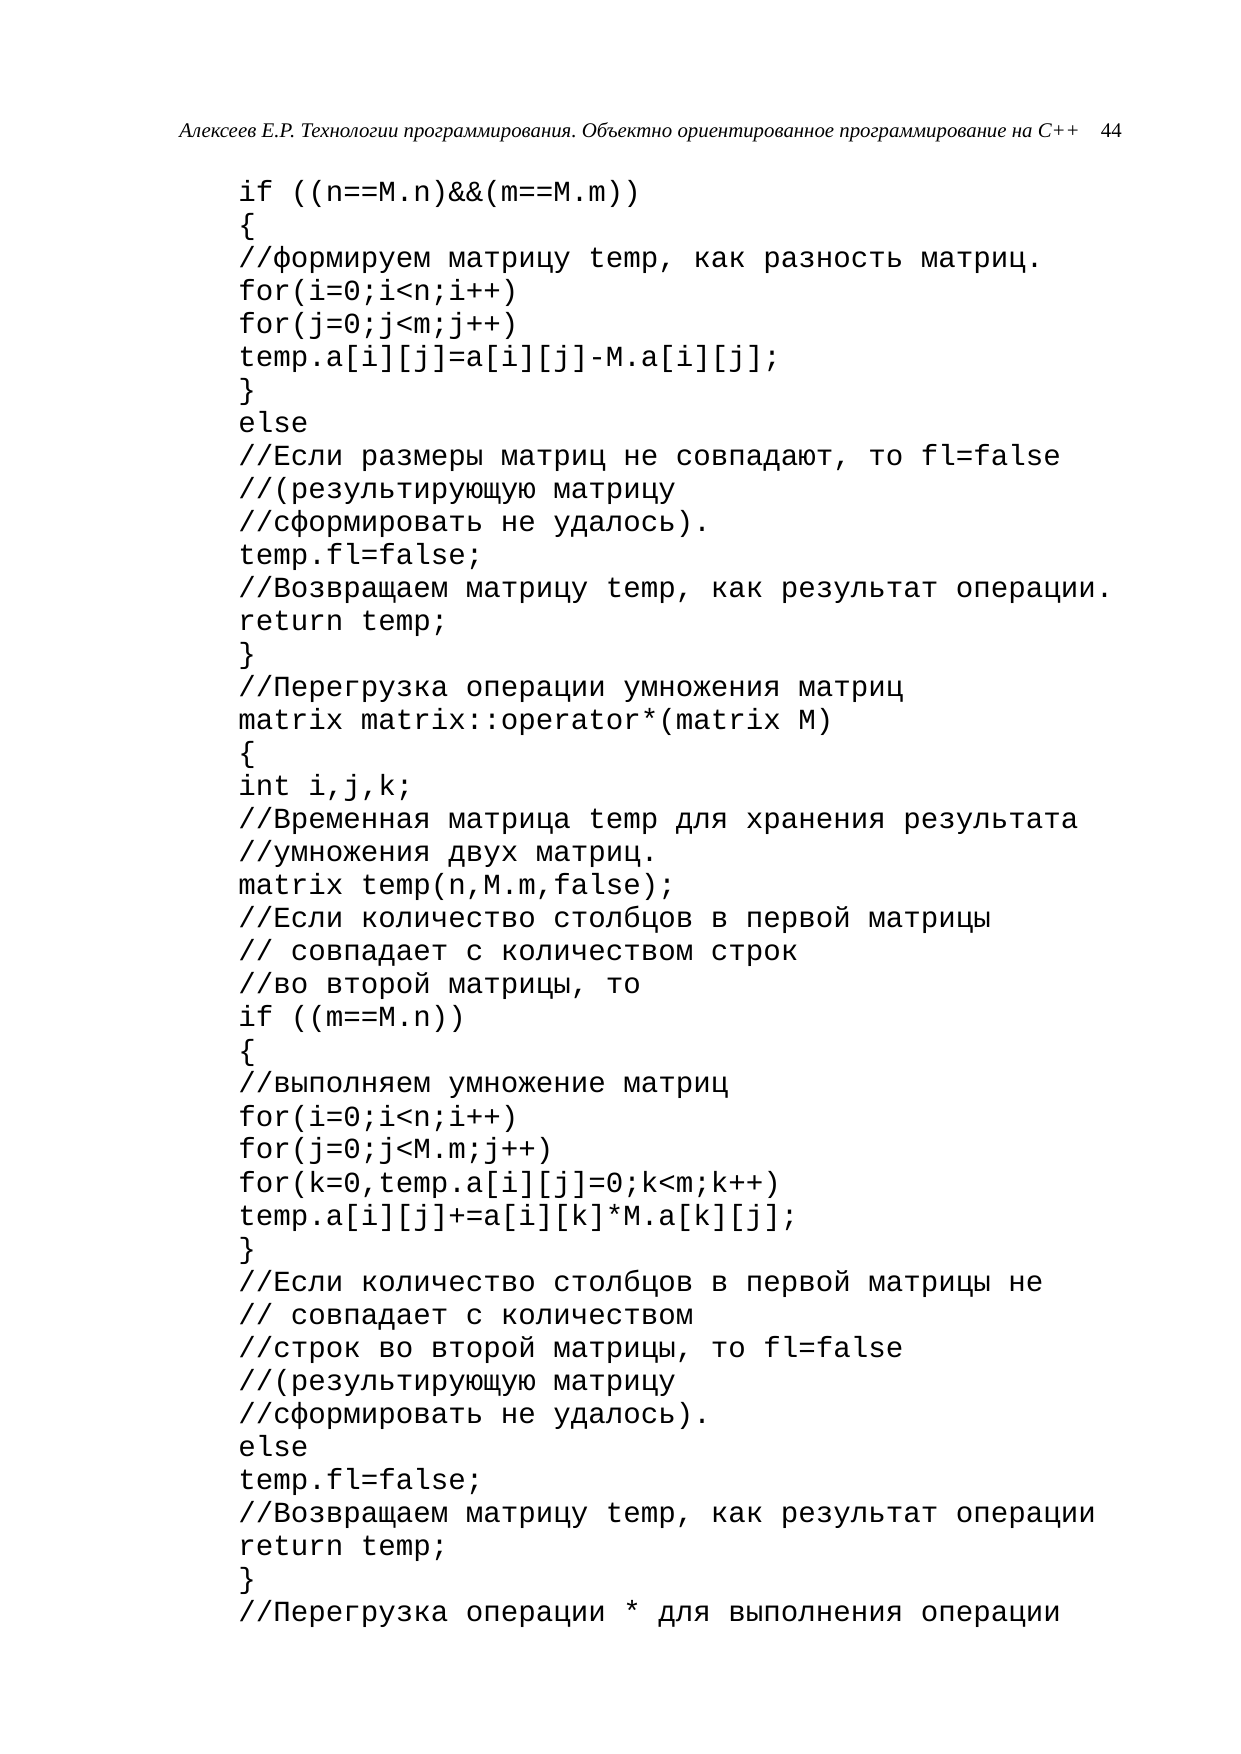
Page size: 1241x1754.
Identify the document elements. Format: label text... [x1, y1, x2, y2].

text temp.fl=false; [238, 1465, 1121, 1498]
text //выполняем умножение матриц [238, 1069, 1121, 1102]
text //Если количество столбцов в первой матрицы не [238, 1267, 1121, 1300]
text //(результирующую матрицу [238, 474, 1121, 507]
text for(j=0;j<m;j++) [238, 309, 1121, 342]
text //Если количество столбцов в первой матрицы [238, 903, 1121, 937]
text return temp; [238, 606, 1121, 639]
text // совпадает с количеством строк [238, 937, 1121, 969]
text //строк во второй матрицы, то fl=false [238, 1333, 1121, 1366]
text matrix temp(n,M.m,false); [238, 871, 1121, 903]
text for(j=0;j<M.m;j++) [238, 1135, 1121, 1168]
text //(результирующую матрицу [238, 1366, 1121, 1399]
text if ((n==M.n)&&(m==M.m)) [238, 177, 1121, 210]
text return temp; [238, 1531, 1121, 1564]
text else [238, 408, 1121, 441]
text } [238, 1234, 1121, 1267]
text { [238, 210, 1121, 243]
text for(i=0;i<n;i++) [238, 276, 1121, 309]
text //Возвращаем матрицу temp, как результат операции. [238, 573, 1121, 606]
text temp.fl=false; [238, 540, 1121, 573]
text //Перегрузка операции * для выполнения операции [238, 1597, 1121, 1630]
text //Возвращаем матрицу temp, как результат операции [238, 1498, 1121, 1531]
text //Перегрузка операции умножения матриц [238, 672, 1121, 705]
text // совпадает с количеством [238, 1300, 1121, 1333]
text //Временная матрица temp для хранения результата [238, 804, 1121, 837]
text } [238, 1564, 1121, 1597]
text } [238, 375, 1121, 408]
text temp.a[i][j]=a[i][j]-M.a[i][j]; [238, 342, 1121, 375]
text { [238, 738, 1121, 771]
text for(i=0;i<n;i++) [238, 1102, 1121, 1135]
text { [238, 1036, 1121, 1069]
text } [238, 639, 1121, 672]
text else [238, 1432, 1121, 1465]
text //формируем матрицу temp, как разность матриц. [238, 243, 1121, 276]
text //умножения двух матриц. [238, 837, 1121, 871]
text if ((m==M.n)) [238, 1003, 1121, 1036]
text int i,j,k; [238, 771, 1121, 804]
text //сформировать не удалось). [238, 507, 1121, 540]
text matrix matrix::operator*(matrix M) [238, 705, 1121, 738]
text temp.a[i][j]+=a[i][k]*M.a[k][j]; [238, 1201, 1121, 1234]
text //Если размеры матриц не совпадают, то fl=false [238, 441, 1121, 474]
text //сформировать не удалось). [238, 1399, 1121, 1432]
text //во второй матрицы, то [238, 969, 1121, 1003]
text for(k=0,temp.a[i][j]=0;k<m;k++) [238, 1168, 1121, 1201]
